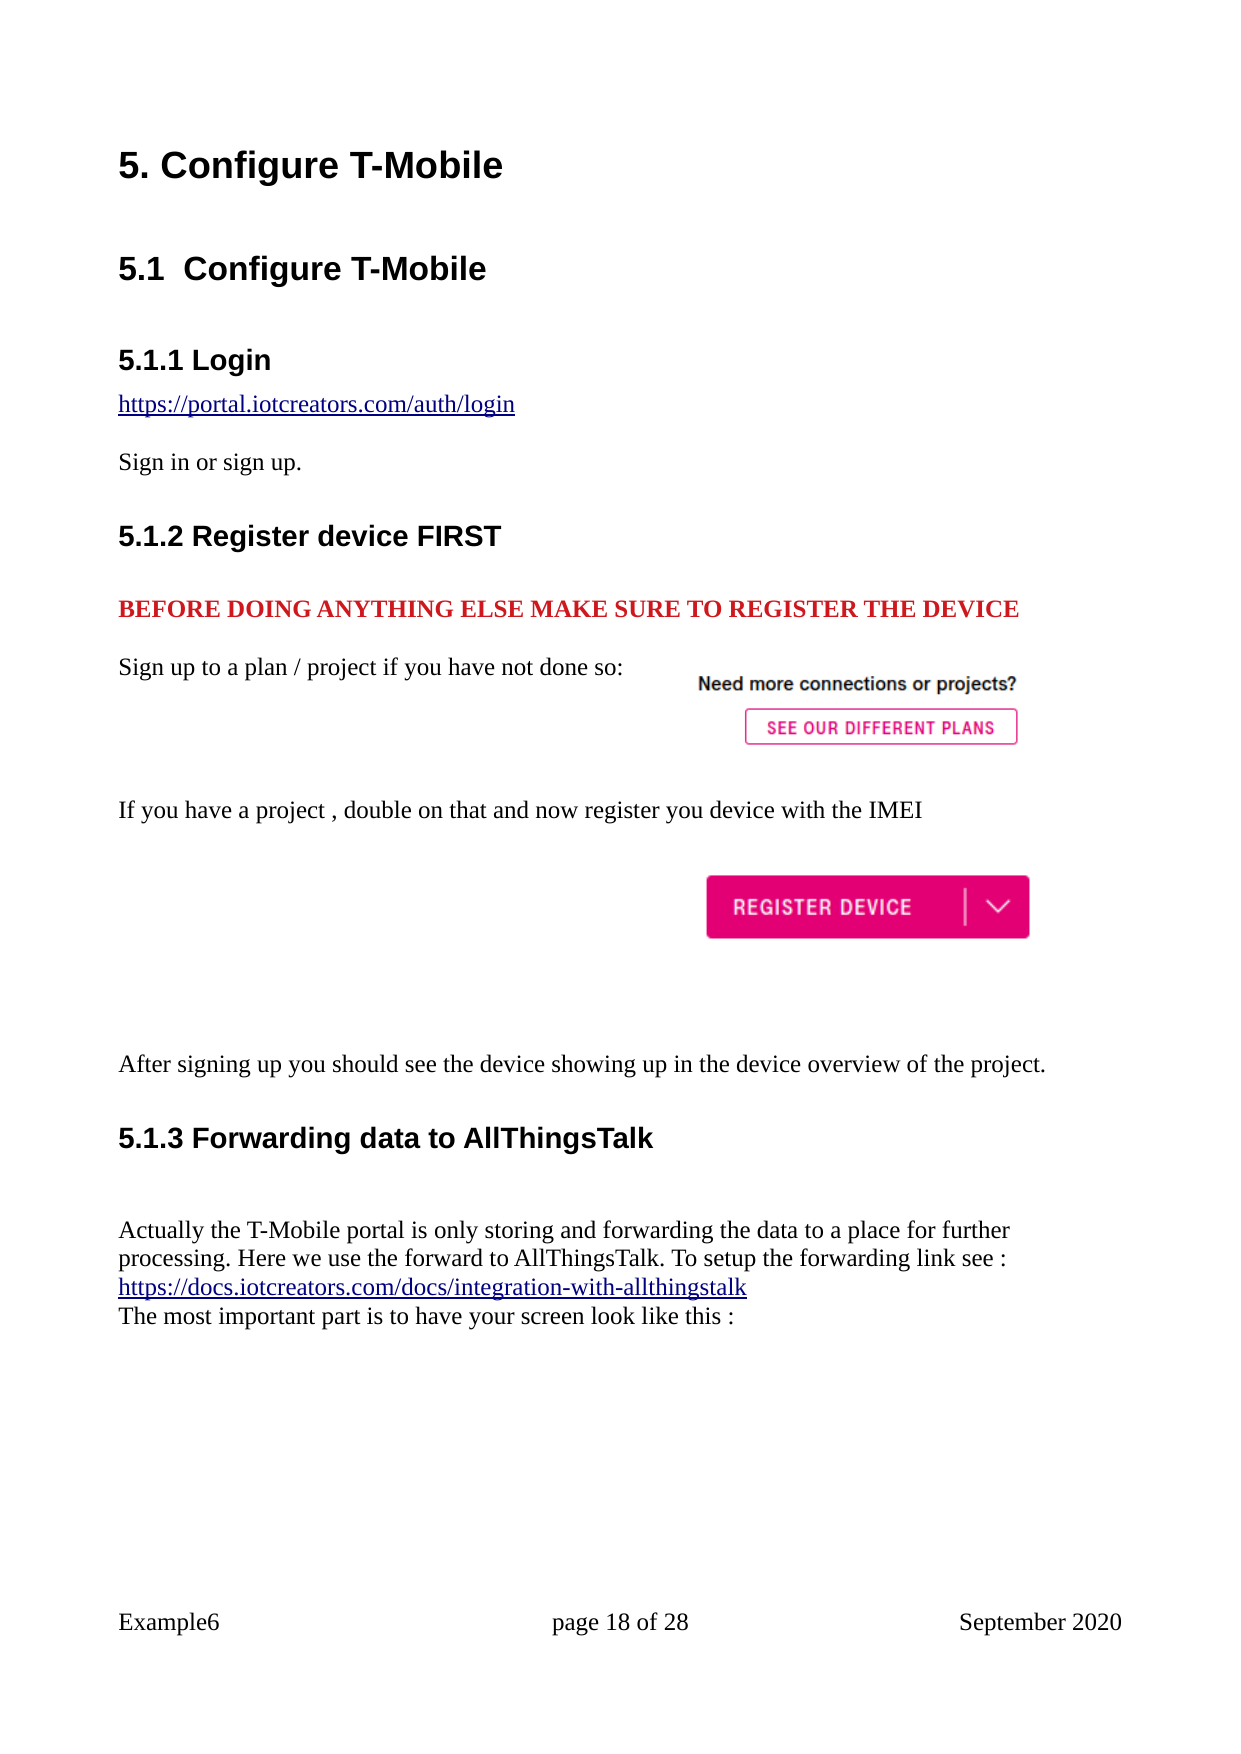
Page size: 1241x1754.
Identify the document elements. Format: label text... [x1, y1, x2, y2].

text Actually the T-Mobile portal is only storing and forwarding the data to a place for further processing. Here we use the forward to AllThingsTalk. To setup the forwarding link see : https://docs.iotcreators.com/docs/integration-with-allthingstalk [118, 1215, 1122, 1301]
subtitle 5.1.3 Forwarding data to AllThingsTalk [118, 1121, 1122, 1155]
subtitle 5.1.2 Register device FIRST [118, 519, 1122, 553]
text After signing up you should see the device showing up in the device overview of the project. [118, 1049, 1122, 1078]
picture [685, 842, 1083, 975]
subtitle 5.1 Configure T-Mobile [118, 249, 1122, 287]
text If you have a project , double on that and now register you device with the IMEI [118, 795, 1122, 824]
text BEFORE DOING ANYTHING ELSE MAKE SURE TO REGISTER THE DEVICE [118, 594, 1122, 623]
text Sign up to a plan / project if you have not done so: [118, 652, 663, 680]
text The most important part is to have your screen look like this : [118, 1301, 1122, 1330]
subtitle 5.1.1 Login [118, 343, 1122, 377]
picture [663, 644, 1105, 777]
text https://portal.iotcreators.com/auth/login [118, 389, 1122, 418]
text Sign in or sign up. [118, 447, 1122, 476]
subtitle 5. Configure T-Mobile [118, 143, 1122, 187]
